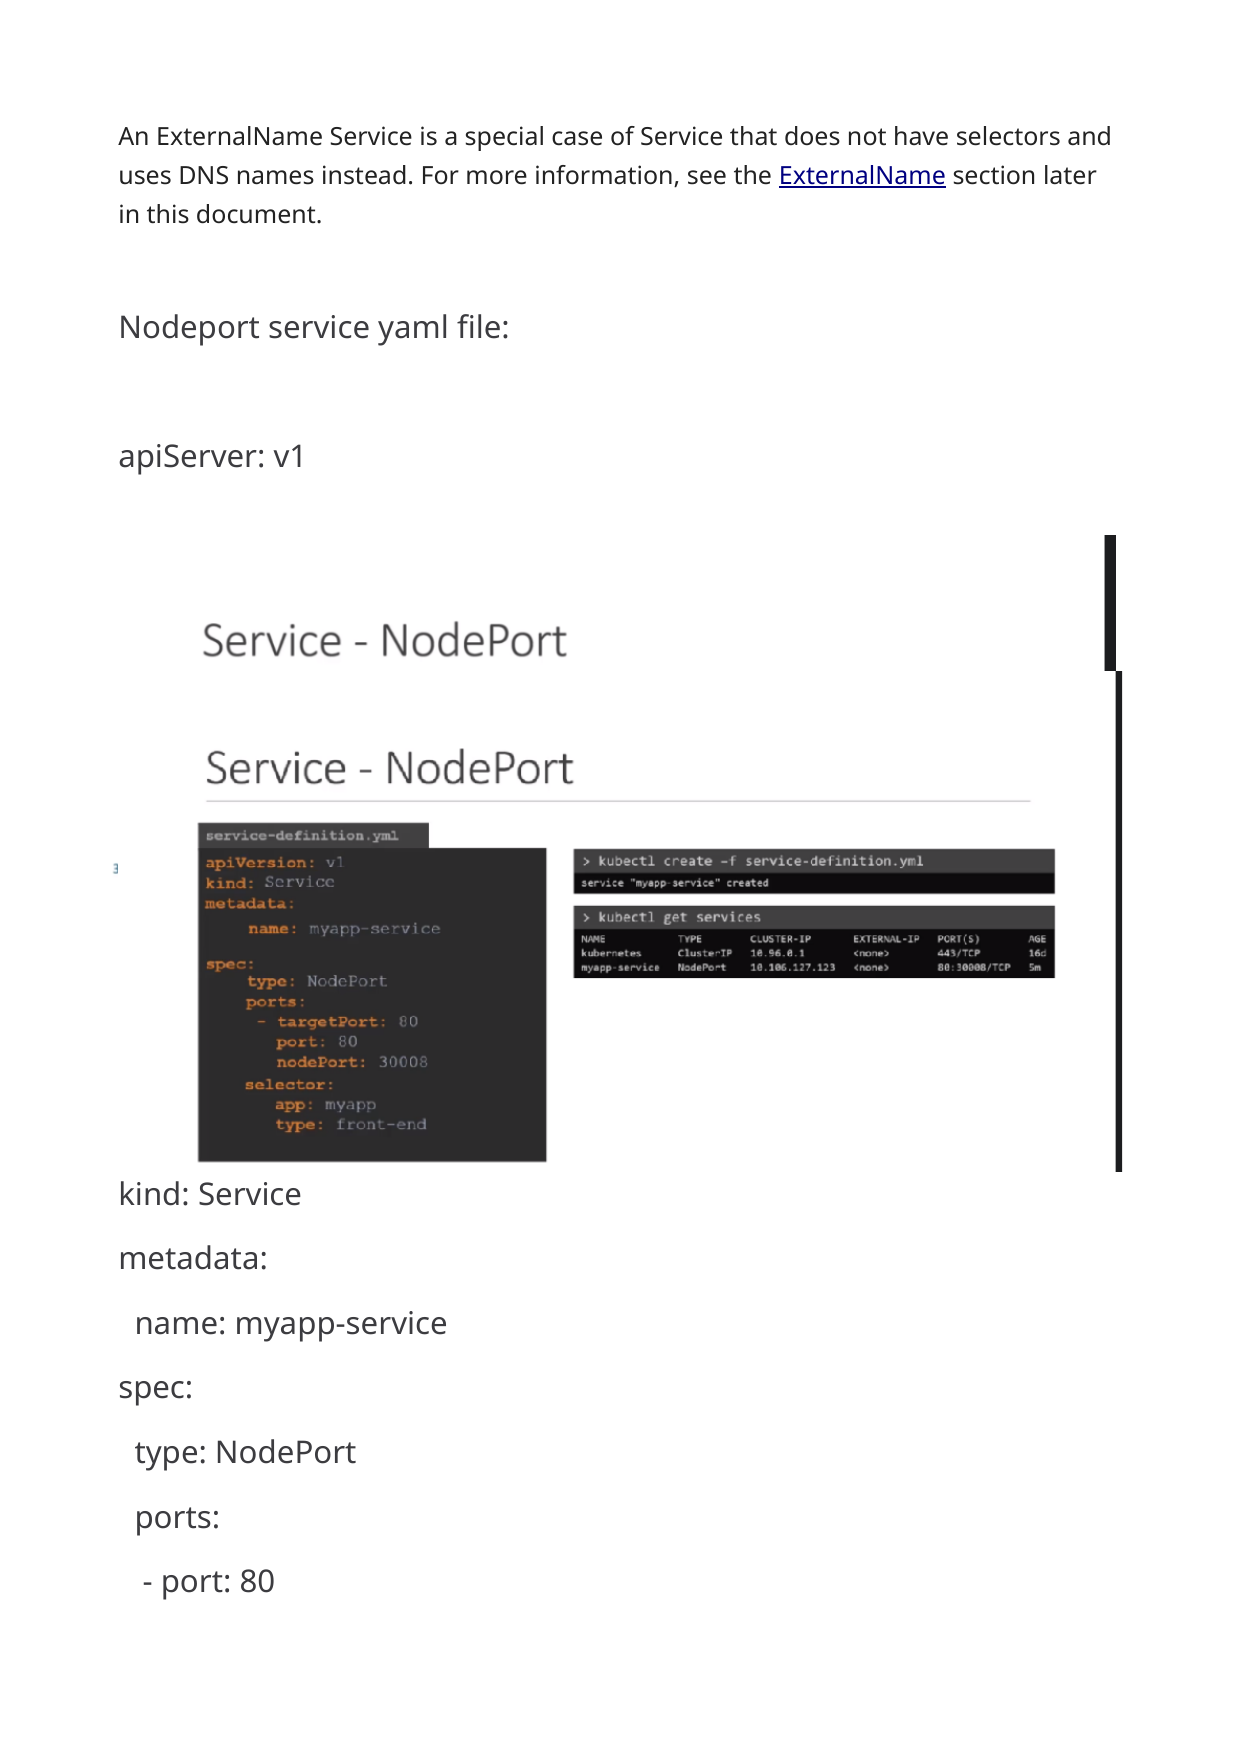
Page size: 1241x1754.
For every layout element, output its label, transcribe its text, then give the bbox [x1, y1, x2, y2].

text Nodeport service yaml file: [118, 298, 1122, 348]
text [118, 492, 1122, 671]
text spec: [118, 1358, 1122, 1408]
picture [111, 535, 1123, 1172]
text apiServer: v1 [118, 427, 1122, 477]
text An ExternalName Service is a special case of Service that does not have selectors and uses DNS names instead. For more information, see the ExternalName section later in this document. [118, 118, 1122, 231]
text metadata: [118, 1229, 1122, 1279]
text - port: 80 [118, 1552, 1122, 1602]
text name: myapp-service [118, 1293, 1122, 1343]
text type: NodePort [118, 1423, 1122, 1473]
text ports: [118, 1487, 1122, 1537]
text kind: Service [118, 1172, 1122, 1214]
